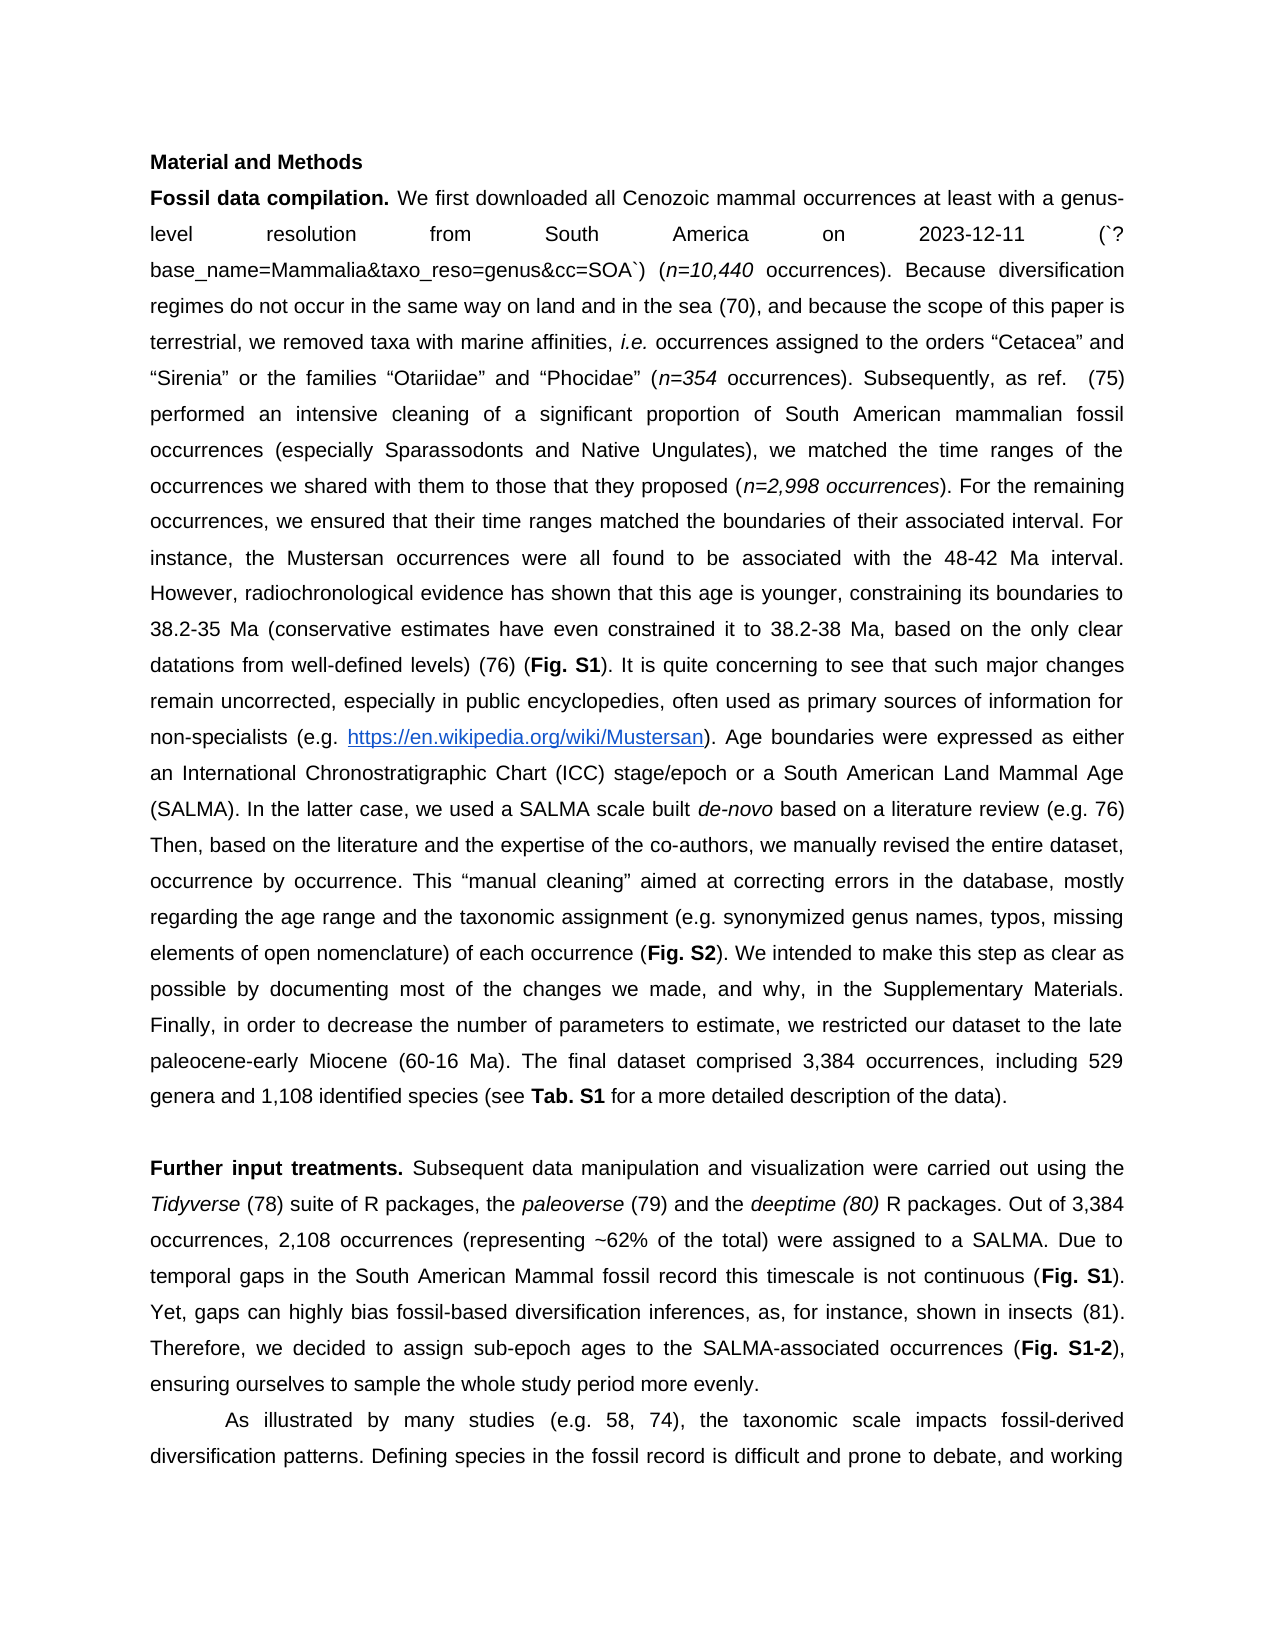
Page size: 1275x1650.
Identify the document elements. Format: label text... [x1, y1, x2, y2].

text As illustrated by many studies (e.g. 58, 74), the taxonomic scale impacts fossil-derived diversification patterns. Defining species in the fossil record is difficult and prone to debate, and working [150, 1408, 1125, 1468]
text Material and Methods [150, 150, 1125, 174]
text Further input treatments. Subsequent data manipulation and visualization were carried out using the Tidyverse (78) suite of R packages, the paleoverse (79) and the deeptime (80) R packages. Out of 3,384 occurrences, 2,108 occurrences (representing ~62% of the total) were assigned to a SALMA. Due to temporal gaps in the South American Mammal fossil record this timescale is not continuous (Fig. S1). Yet, gaps can highly bias fossil-based diversification inferences, as, for instance, shown in insects (81). Therefore, we decided to assign sub-epoch ages to the SALMA-associated occurrences (Fig. S1-2), ensuring ourselves to sample the whole study period more evenly. [150, 1156, 1125, 1396]
text Fossil data compilation. We first downloaded all Cenozoic mammal occurrences at least with a genus-level resolution from South America on 2023-12-11 (`?base_name=Mammalia&taxo_reso=genus&cc=SOA`) (n=10,440 occurrences). Because diversification regimes do not occur in the same way on land and in the sea (70), and because the scope of this paper is terrestrial, we removed taxa with marine affinities, i.e. occurrences assigned to the orders “Cetacea” and “Sirenia” or the families “Otariidae” and “Phocidae” (n=354 occurrences). Subsequently, as ref. (75) performed an intensive cleaning of a significant proportion of South American mammalian fossil occurrences (especially Sparassodonts and Native Ungulates), we matched the time ranges of the occurrences we shared with them to those that they proposed (n=2,998 occurrences). For the remaining occurrences, we ensured that their time ranges matched the boundaries of their associated interval. For instance, the Mustersan occurrences were all found to be associated with the 48-42 Ma interval. However, radiochronological evidence has shown that this age is younger, constraining its boundaries to 38.2-35 Ma (conservative estimates have even constrained it to 38.2-38 Ma, based on the only clear datations from well-defined levels) (76) (Fig. S1). It is quite concerning to see that such major changes remain uncorrected, especially in public encyclopedies, often used as primary sources of information for non-specialists (e.g. https://en.wikipedia.org/wiki/Mustersan). Age boundaries were expressed as either an International Chronostratigraphic Chart (ICC) stage/epoch or a South American Land Mammal Age (SALMA). In the latter case, we used a SALMA scale built de-novo based on a literature review (e.g. 76) Then, based on the literature and the expertise of the co-authors, we manually revised the entire dataset, occurrence by occurrence. This “manual cleaning” aimed at correcting errors in the database, mostly regarding the age range and the taxonomic assignment (e.g. synonymized genus names, typos, missing elements of open nomenclature) of each occurrence (Fig. S2). We intended to make this step as clear as possible by documenting most of the changes we made, and why, in the Supplementary Materials. Finally, in order to decrease the number of parameters to estimate, we restricted our dataset to the late paleocene-early Miocene (60-16 Ma). The final dataset comprised 3,384 occurrences, including 529 genera and 1,108 identified species (see Tab. S1 for a more detailed description of the data). [150, 186, 1125, 1108]
